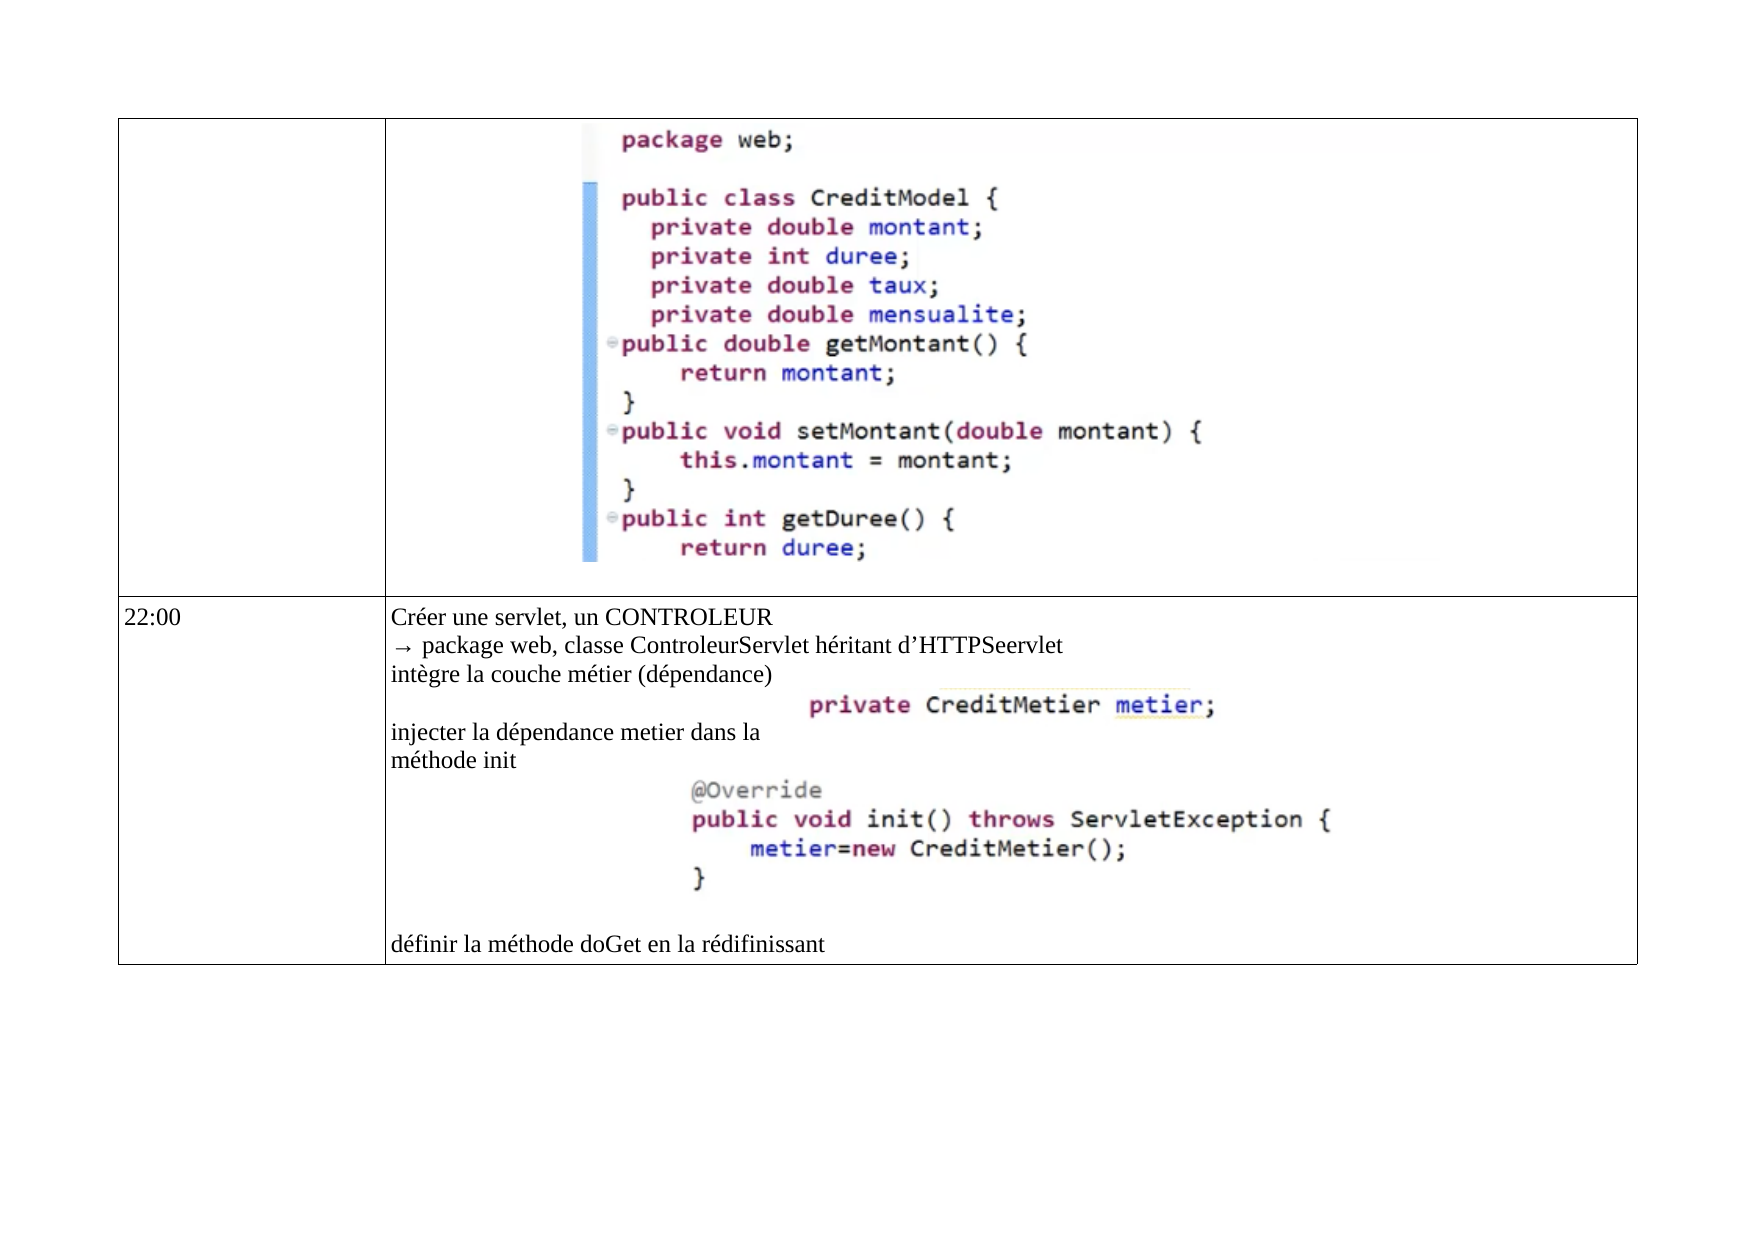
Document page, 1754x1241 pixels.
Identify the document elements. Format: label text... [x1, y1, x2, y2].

table_cell Créer une servlet, un CONTROLEUR → package web, classe ControleurServlet héritant d’HTTPSeervlet intègre la couche métier (dépendance) injecter la dépendance metier dans la méthode init définir la méthode doGet en la rédifinissant [386, 597, 1637, 964]
picture [800, 688, 1222, 727]
table_cell [386, 119, 1637, 596]
picture [678, 774, 1343, 901]
table_cell [119, 119, 385, 596]
picture [581, 123, 1441, 562]
table_cell 22:00 [119, 597, 385, 964]
